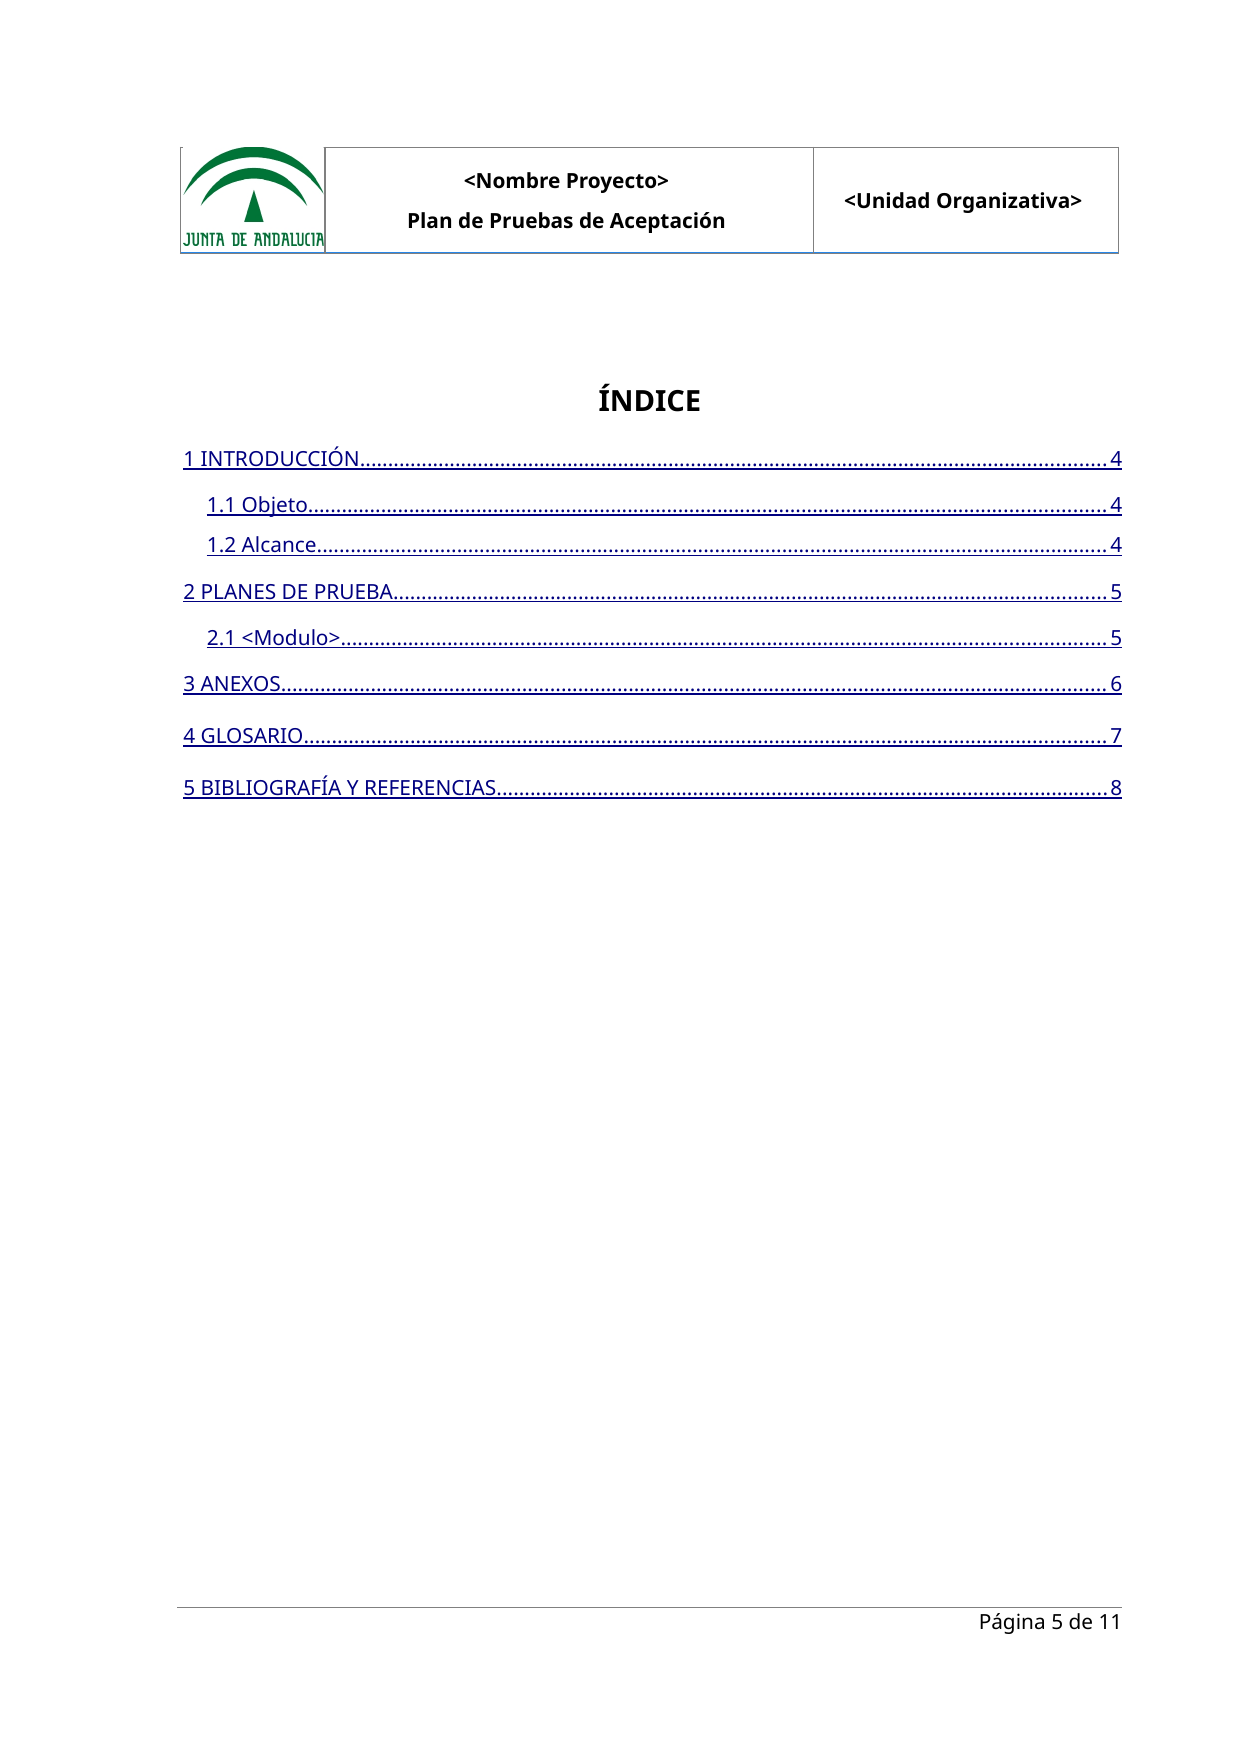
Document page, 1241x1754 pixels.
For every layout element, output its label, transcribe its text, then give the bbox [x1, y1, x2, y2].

text 1.2 Alcance 4 [207, 531, 1122, 555]
text 5 BIBLIOGRAFÍA Y REFERENCIAS 8 [183, 773, 1122, 797]
text 2.1 <Modulo> 5 [207, 623, 1122, 647]
text 1.1 Objeto 4 [207, 490, 1122, 514]
text 2 PLANES DE PRUEBA 5 [183, 577, 1122, 601]
text 4 GLOSARIO 7 [183, 721, 1122, 745]
subtitle ÍNDICE [177, 380, 1122, 420]
text 1 INTRODUCCIÓN 4 [183, 444, 1122, 468]
picture [183, 147, 324, 246]
text 3 ANEXOS 6 [183, 669, 1122, 693]
